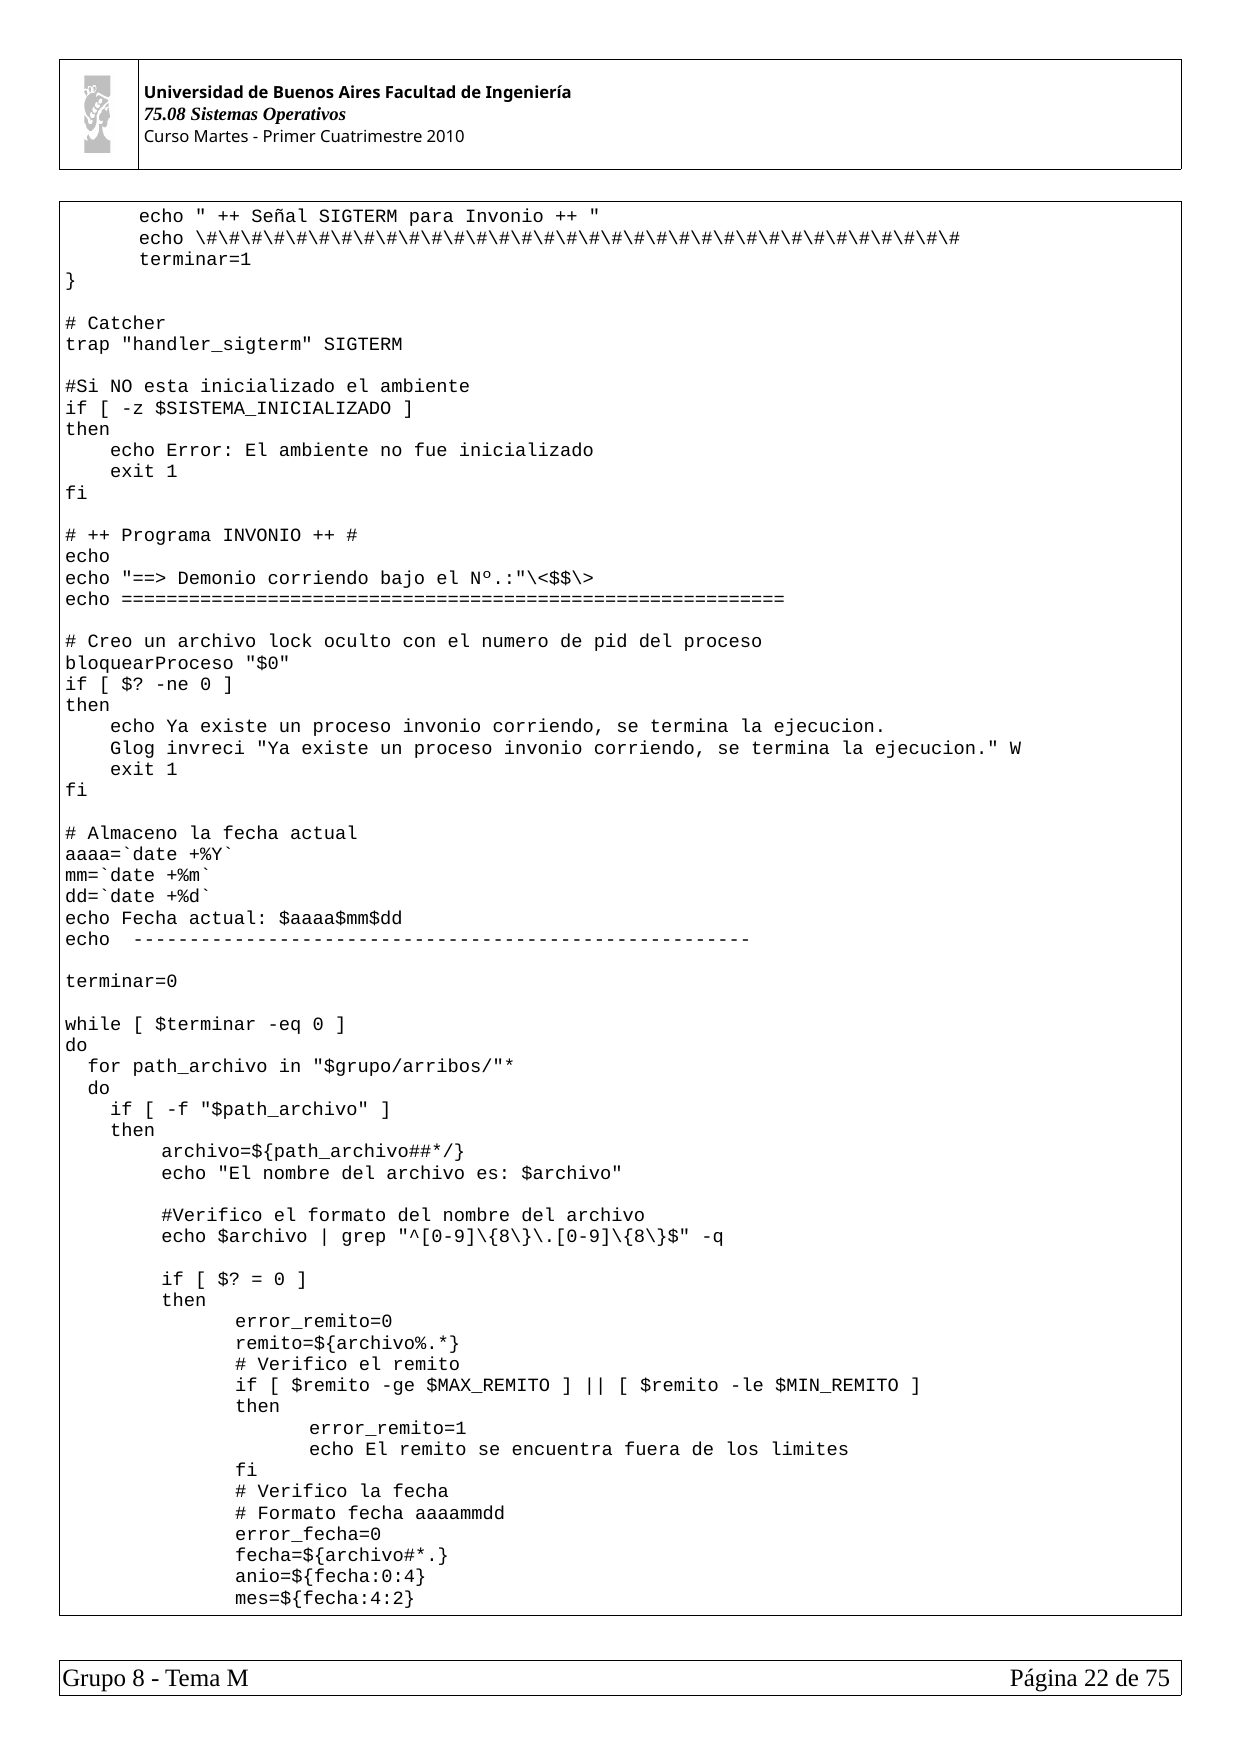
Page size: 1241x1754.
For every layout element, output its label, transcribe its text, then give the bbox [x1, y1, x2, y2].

table_cell echo " ++ Señal SIGTERM para Invonio ++ " echo \#\#\#\#\#\#\#\#\#\#\#\#\#\#\#\#\#\#\#\#\#\#\#\#\#\#\#\#\#\#\#\#\#\# terminar=1 } # Catcher trap "handler_sigterm" SIGTERM #Si NO esta inicializado el ambiente if [ -z $SISTEMA_INICIALIZADO ] then echo Error: El ambiente no fue inicializado exit 1 fi # ++ Programa INVONIO ++ # echo echo "==> Demonio corriendo bajo el Nº.:"\<$$\> echo =========================================================== # Creo un archivo lock oculto con el numero de pid del proceso bloquearProceso "$0" if [ $? -ne 0 ] then echo Ya existe un proceso invonio corriendo, se termina la ejecucion. Glog invreci "Ya existe un proceso invonio corriendo, se termina la ejecucion." W exit 1 fi # Almaceno la fecha actual aaaa=`date +%Y` mm=`date +%m` dd=`date +%d` echo Fecha actual: $aaaa$mm$dd echo ------------------------------------------------------- terminar=0 while [ $terminar -eq 0 ] do for path_archivo in "$grupo/arribos/"* do if [ -f "$path_archivo" ] then archivo=${path_archivo##*/} echo "El nombre del archivo es: $archivo" #Verifico el formato del nombre del archivo echo $archivo | grep "^[0-9]\{8\}\.[0-9]\{8\}$" -q if [ $? = 0 ] then error_remito=0 remito=${archivo%.*} # Verifico el remito if [ $remito -ge $MAX_REMITO ] || [ $remito -le $MIN_REMITO ] then error_remito=1 echo El remito se encuentra fuera de los limites fi # Verifico la fecha # Formato fecha aaaammdd error_fecha=0 fecha=${archivo#*.} anio=${fecha:0:4} mes=${fecha:4:2} [60, 202, 1181, 1615]
picture [83, 73, 114, 155]
